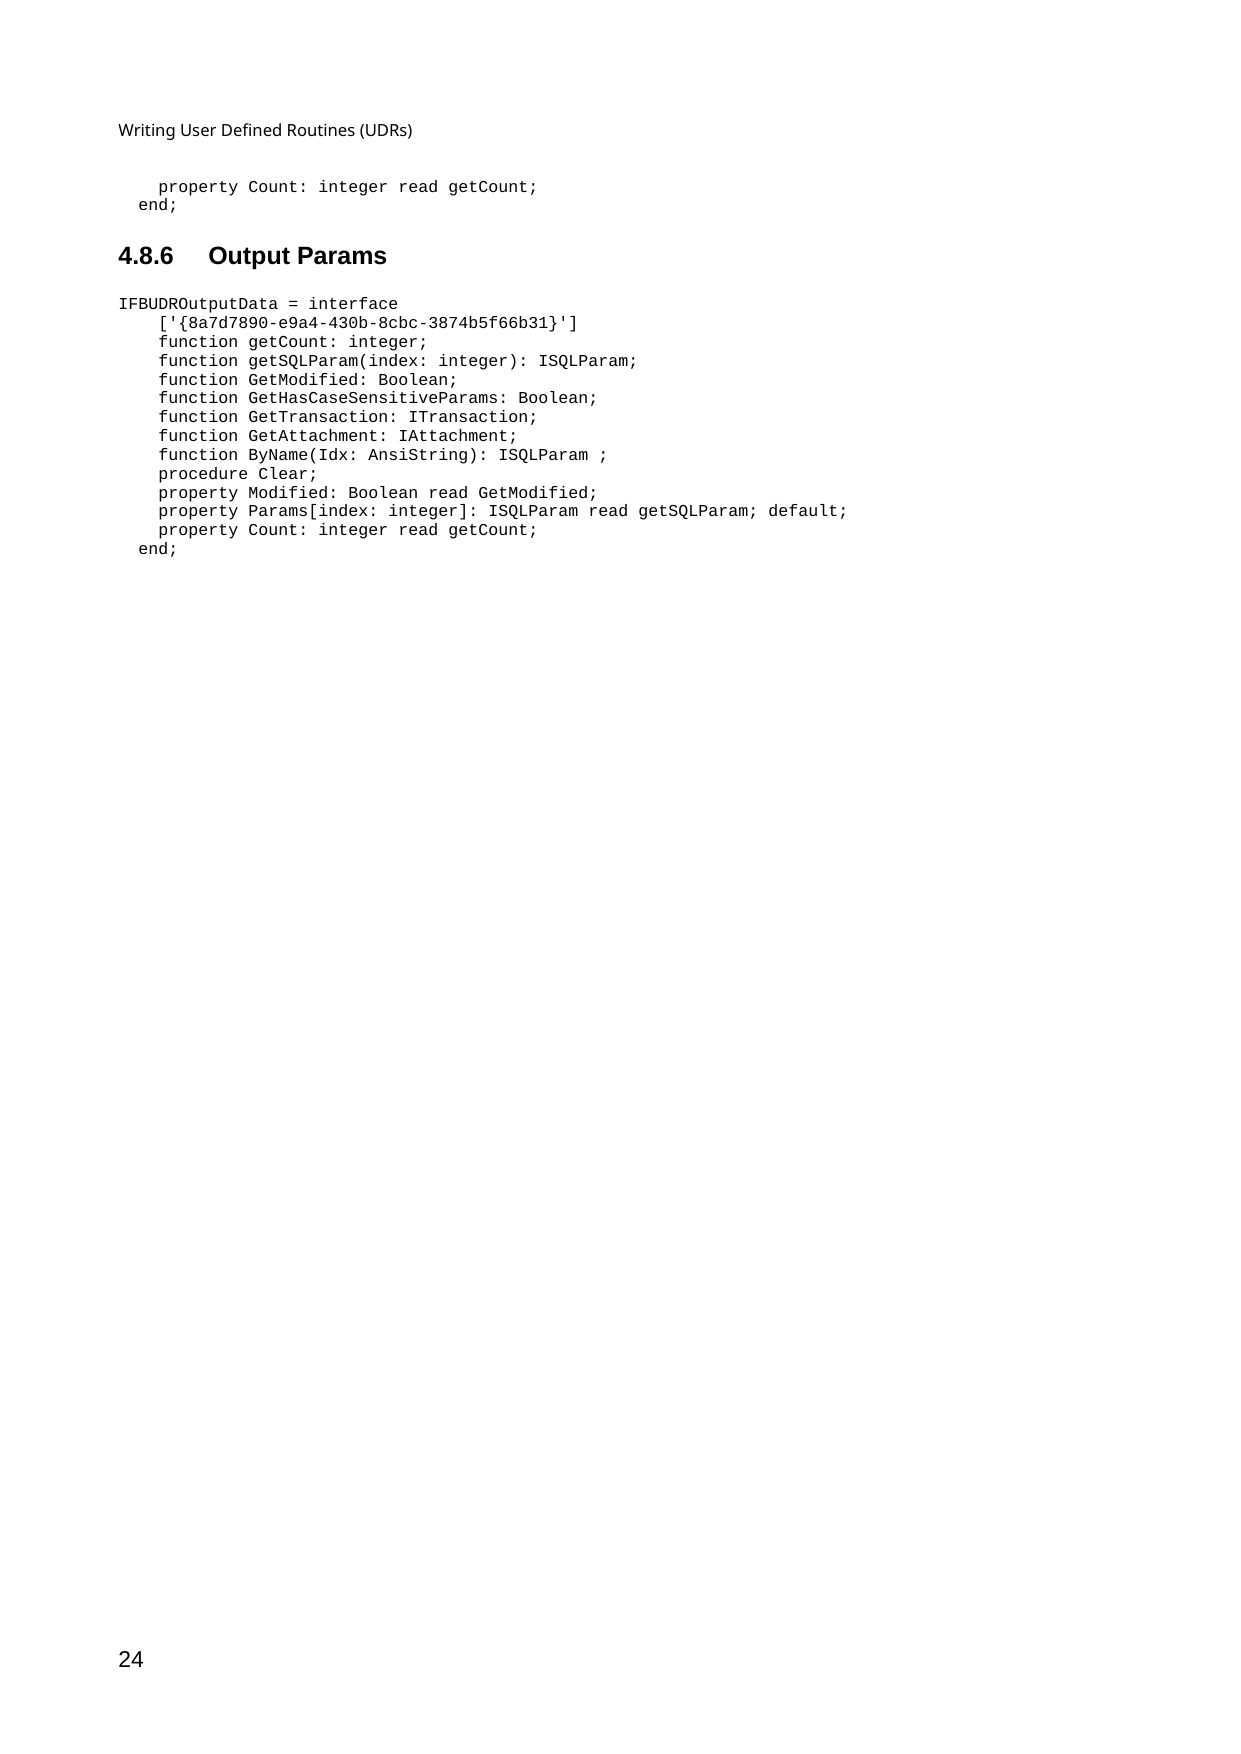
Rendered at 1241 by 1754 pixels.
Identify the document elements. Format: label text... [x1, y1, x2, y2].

subtitle Output Params [118, 241, 1122, 270]
text function getSQLParam(index: integer): ISQLParam; [118, 352, 1122, 371]
text ['{8a7d7890-e9a4-430b-8cbc-3874b5f66b31}'] [118, 314, 1122, 333]
text function GetModified: Boolean; [118, 371, 1122, 390]
text end; [118, 541, 1122, 559]
text function getCount: integer; [118, 333, 1122, 352]
text end; [118, 197, 1122, 216]
text procedure Clear; [118, 465, 1122, 484]
text function GetTransaction: ITransaction; [118, 409, 1122, 428]
text function GetHasCaseSensitiveParams: Boolean; [118, 390, 1122, 409]
text IFBUDROutputData = interface [118, 296, 1122, 314]
text property Modified: Boolean read GetModified; [118, 484, 1122, 503]
text property Params[index: integer]: ISQLParam read getSQLParam; default; [118, 503, 1122, 522]
text property Count: integer read getCount; [118, 522, 1122, 541]
text property Count: integer read getCount; [118, 178, 1122, 197]
text function GetAttachment: IAttachment; [118, 428, 1122, 446]
text function ByName(Idx: AnsiString): ISQLParam ; [118, 446, 1122, 465]
